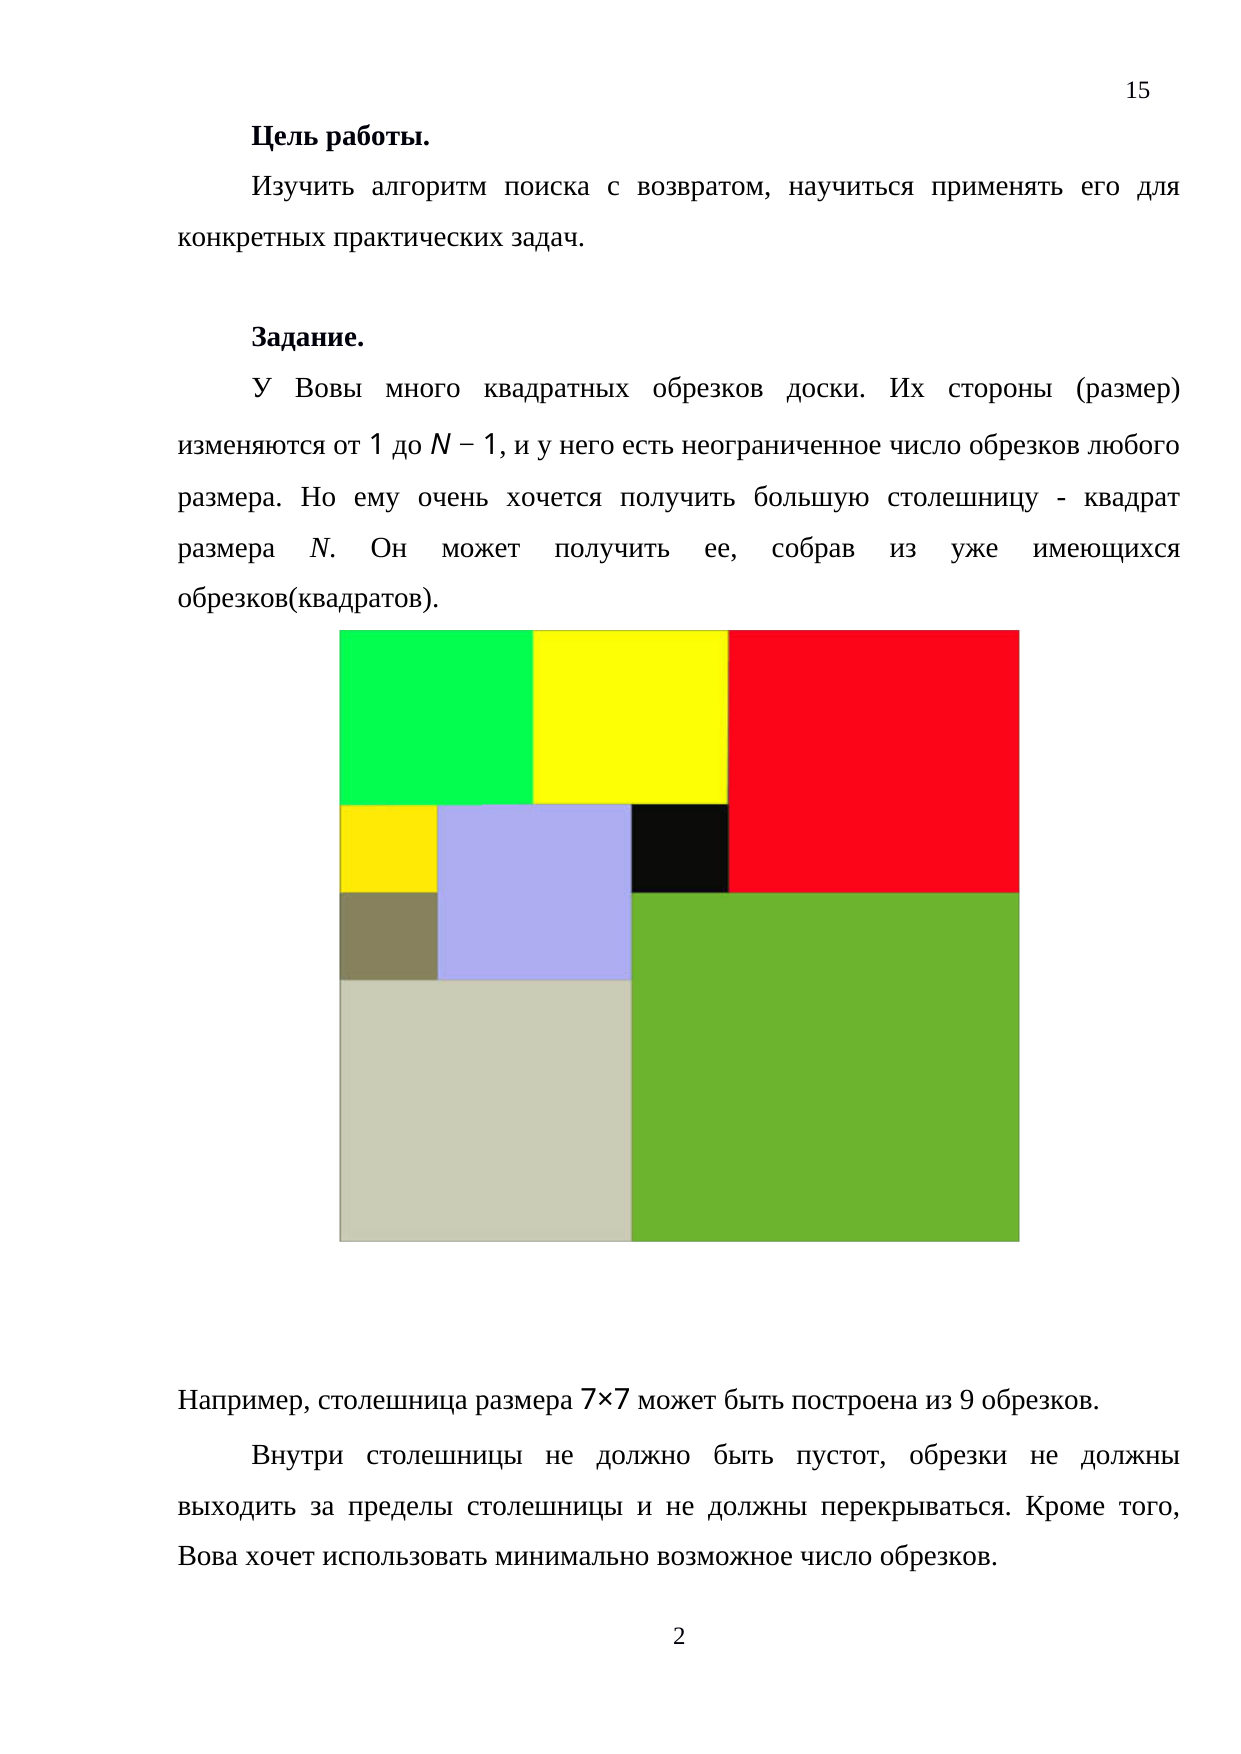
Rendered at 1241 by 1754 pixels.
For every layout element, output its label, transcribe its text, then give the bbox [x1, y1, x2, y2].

text Изучить алгоритм поиска с возвратом, научиться применять его для конкретных практических задач. [177, 168, 1181, 252]
text У Вовы много квадратных обрезков доски. Их стороны (размер) изменяются от 1 до N − 1, и у него есть неограниченное число обрезков любого размера. Но ему очень хочется получить большую столешницу - квадрат размера N. Он может получить ее, собрав из уже имеющихся обрезков(квадратов). [177, 370, 1181, 614]
text Задание. [177, 319, 1181, 353]
text Например, столешница размера 7×7 может быть построена из 9 обрезков. [177, 1378, 1181, 1418]
text Цель работы. [177, 118, 1181, 152]
text Внутри столешницы не должно быть пустот, обрезки не должны выходить за пределы столешницы и не должны перекрываться. Кроме того, Вова хочет использовать минимально возможное число обрезков. [177, 1437, 1181, 1572]
